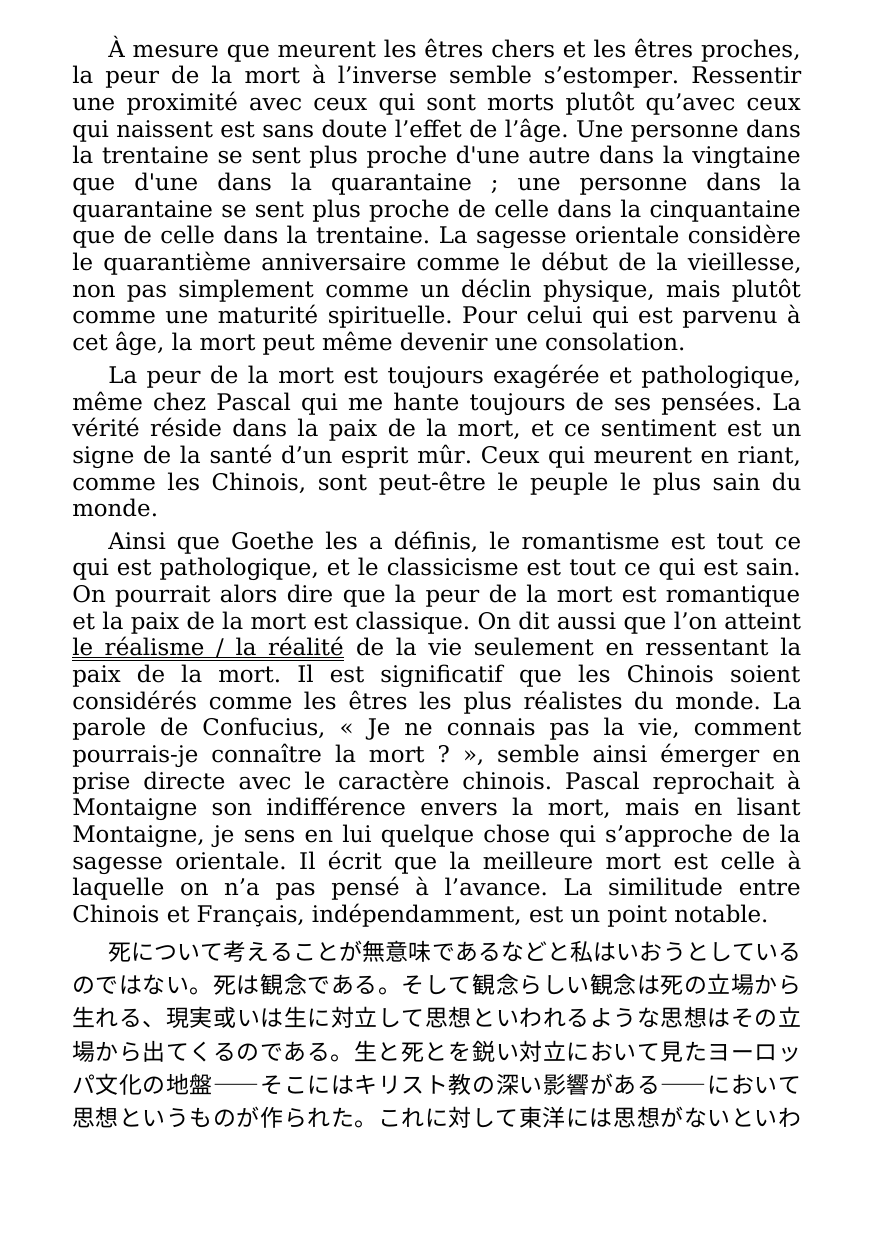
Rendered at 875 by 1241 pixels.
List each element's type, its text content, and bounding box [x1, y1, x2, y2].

text La peur de la mort est toujours exagérée et pathologique, même chez Pascal qui me hante toujours de ses pensées. La vérité réside dans la paix de la mort, et ce sentiment est un signe de la santé d’un esprit mûr. Ceux qui meurent en riant, comme les Chinois, sont peut-être le peuple le plus sain du monde. [72, 362, 802, 522]
text 死について考えることが無意味であるなどと私はいおうとしているのではない。死は観念である。そして観念らしい観念は死の立場から生れる、現実或いは生に対立して思想といわれるような思想はその立場から出てくるのである。生と死とを鋭い対立において見たヨーロッパ文化の地盤――そこにはキリスト教の深い影響がある――において思想というものが作られた。これに対して東洋には思想がないといわ [72, 934, 802, 1133]
text Ainsi que Goethe les a définis, le romantisme est tout ce qui est pathologique, et le classicisme est tout ce qui est sain. On pourrait alors dire que la peur de la mort est romantique et la paix de la mort est classique. On dit aussi que l’on atteint le réalisme / la réalité de la vie seulement en ressentant la paix de la mort. Il est significatif que les Chinois soient considérés comme les êtres les plus réalistes du monde. La parole de Confucius, « Je ne connais pas la vie, comment pourrais-je connaître la mort ? », semble ainsi émerger en prise directe avec le caractère chinois. Pascal reprochait à Montaigne son indifférence envers la mort, mais en lisant Montaigne, je sens en lui quelque chose qui s’approche de la sagesse orientale. Il écrit que la meilleure mort est celle à laquelle on n’a pas pensé à l’avance. La similitude entre Chinois et Français, indépendamment, est un point notable. [72, 528, 802, 928]
text À mesure que meurent les êtres chers et les êtres proches, la peur de la mort à l’inverse semble s’estomper. Ressentir une proximité avec ceux qui sont morts plutôt qu’avec ceux qui naissent est sans doute l’effet de l’âge. Une personne dans la trentaine se sent plus proche d'une autre dans la vingtaine que d'une dans la quarantaine ; une personne dans la quarantaine se sent plus proche de celle dans la cinquantaine que de celle dans la trentaine. La sagesse orientale considère le quarantième anniversaire comme le début de la vieillesse, non pas simplement comme un déclin physique, mais plutôt comme une maturité spirituelle. Pour celui qui est parvenu à cet âge, la mort peut même devenir une consolation. [72, 36, 802, 356]
